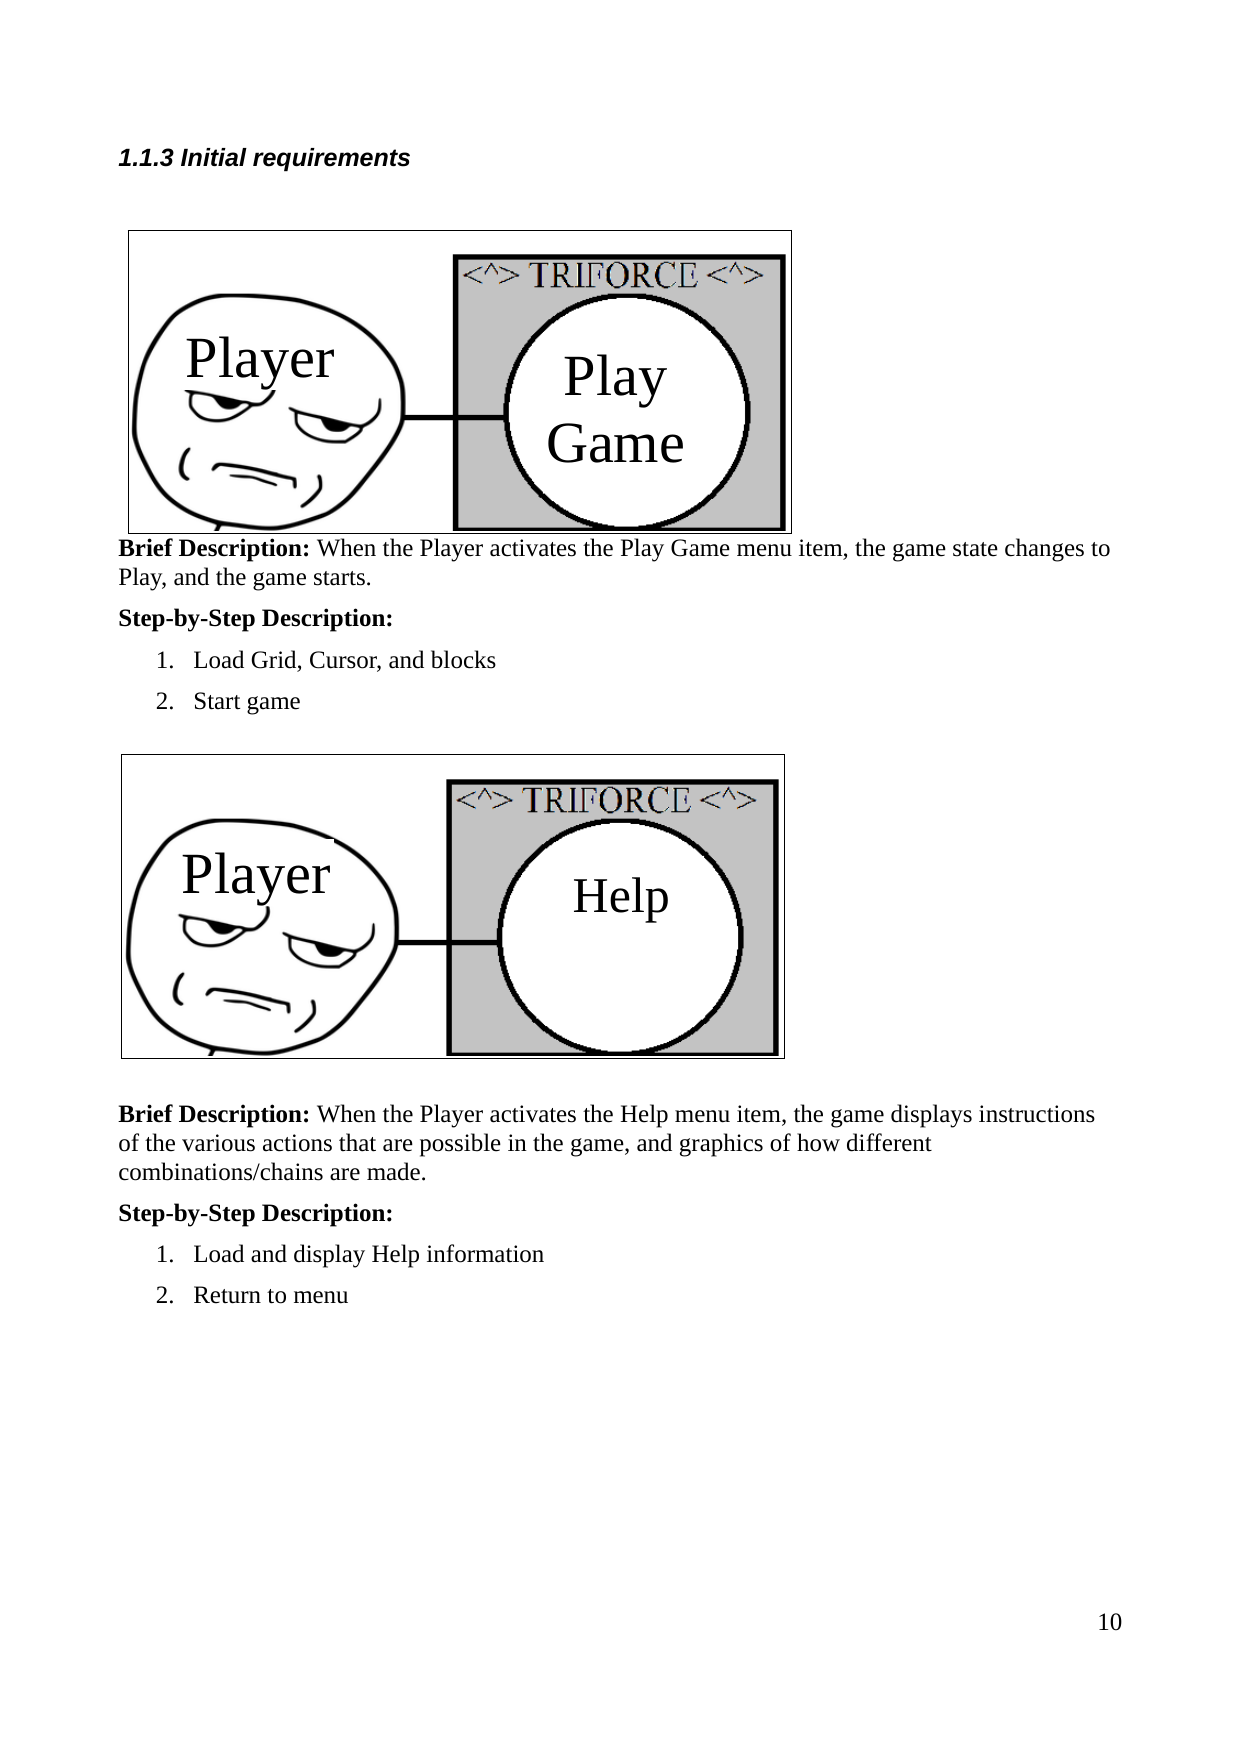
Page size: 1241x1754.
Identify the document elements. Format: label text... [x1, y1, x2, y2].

text Step-by-Step Description: [118, 1198, 1122, 1227]
list Return to menu [156, 1281, 1122, 1309]
text Step-by-Step Description: [118, 603, 1122, 632]
list Start game [156, 686, 1122, 715]
subtitle 1.1.3 Initial requirements [118, 143, 1122, 172]
list Load and display Help information [156, 1239, 1122, 1268]
list Load Grid, Cursor, and blocks [156, 645, 1122, 673]
text Player [178, 839, 334, 906]
text Player [182, 323, 338, 390]
text Brief Description: When the Player activates the Play Game menu item, the game state changes to Play, and the game starts. [118, 226, 1122, 591]
text Play Game [537, 341, 693, 475]
text Help [533, 866, 709, 923]
text Brief Description: When the Player activates the Help menu item, the game displays instructions of the various actions that are possible in the game, and graphics of how different combinations/chains are made. [118, 1099, 1122, 1186]
